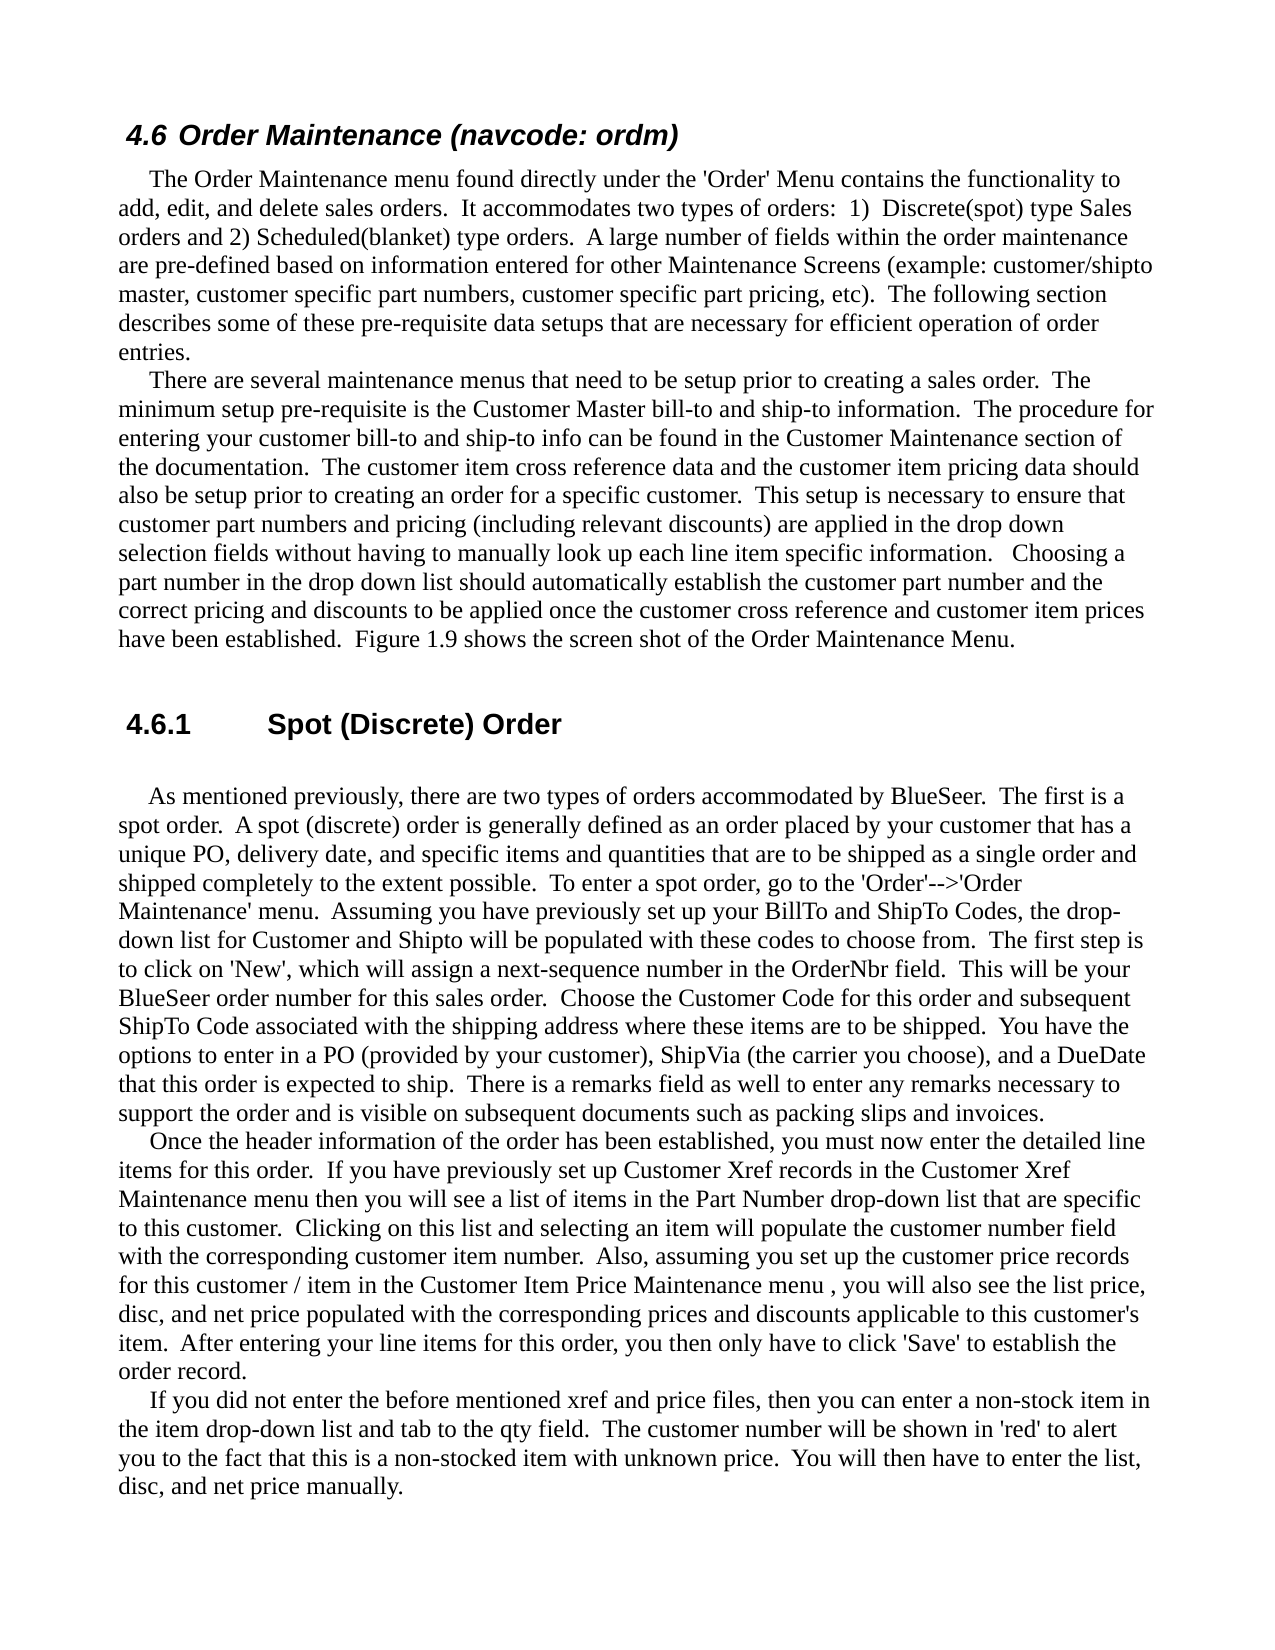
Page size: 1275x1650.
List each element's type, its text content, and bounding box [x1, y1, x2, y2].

text If you did not enter the before mentioned xref and price files, then you can enter a non-stock item in the item drop-down list and tab to the qty field. The customer number will be shown in 'red' to alert you to the fact that this is a non-stocked item with unknown price. You will then have to enter the list, disc, and net price manually. [118, 1385, 1157, 1500]
subtitle Order Maintenance (navcode: ordm) [118, 118, 1157, 152]
text There are several maintenance menus that need to be setup prior to creating a sales order. The minimum setup pre-requisite is the Customer Master bill-to and ship-to information. The procedure for entering your customer bill-to and ship-to info can be found in the Customer Maintenance section of the documentation. The customer item cross reference data and the customer item pricing data should also be setup prior to creating an order for a specific customer. This setup is necessary to ensure that customer part numbers and pricing (including relevant discounts) are applied in the drop down selection fields without having to manually look up each line item specific information. Choosing a part number in the drop down list should automatically establish the customer part number and the correct pricing and discounts to be applied once the customer cross reference and customer item prices have been established. Figure 1.9 shows the screen shot of the Order Maintenance Menu. [118, 365, 1157, 653]
text As mentioned previously, there are two types of orders accommodated by BlueSeer. The first is a spot order. A spot (discrete) order is generally defined as an order placed by your customer that has a unique PO, delivery date, and specific items and quantities that are to be shipped as a single order and shipped completely to the extent possible. To enter a spot order, go to the 'Order'-->'Order Maintenance' menu. Assuming you have previously set up your BillTo and ShipTo Codes, the drop-down list for Customer and Shipto will be populated with these codes to choose from. The first step is to click on 'New', which will assign a next-sequence number in the OrderNbr field. This will be your BlueSeer order number for this sales order. Choose the Customer Code for this order and subsequent ShipTo Code associated with the shipping address where these items are to be shipped. You have the options to enter in a PO (provided by your customer), ShipVia (the carrier you choose), and a DueDate that this order is expected to ship. There is a remarks field as well to enter any remarks necessary to support the order and is visible on subsequent documents such as packing slips and invoices. [118, 781, 1157, 1126]
text The Order Maintenance menu found directly under the 'Order' Menu contains the functionality to add, edit, and delete sales orders. It accommodates two types of orders: 1) Discrete(spot) type Sales orders and 2) Scheduled(blanket) type orders. A large number of fields within the order maintenance are pre-defined based on information entered for other Maintenance Screens (example: customer/shipto master, customer specific part numbers, customer specific part pricing, etc). The following section describes some of these pre-requisite data setups that are necessary for efficient operation of order entries. [118, 164, 1157, 365]
subtitle Spot (Discrete) Order [118, 707, 1157, 740]
text Once the header information of the order has been established, you must now enter the detailed line items for this order. If you have previously set up Customer Xref records in the Customer Xref Maintenance menu then you will see a list of items in the Part Number drop-down list that are specific to this customer. Clicking on this list and selecting an item will populate the customer number field with the corresponding customer item number. Also, assuming you set up the customer price records for this customer / item in the Customer Item Price Maintenance menu , you will also see the list price, disc, and net price populated with the corresponding prices and discounts applicable to this customer's item. After entering your line items for this order, you then only have to click 'Save' to establish the order record. [118, 1126, 1157, 1385]
